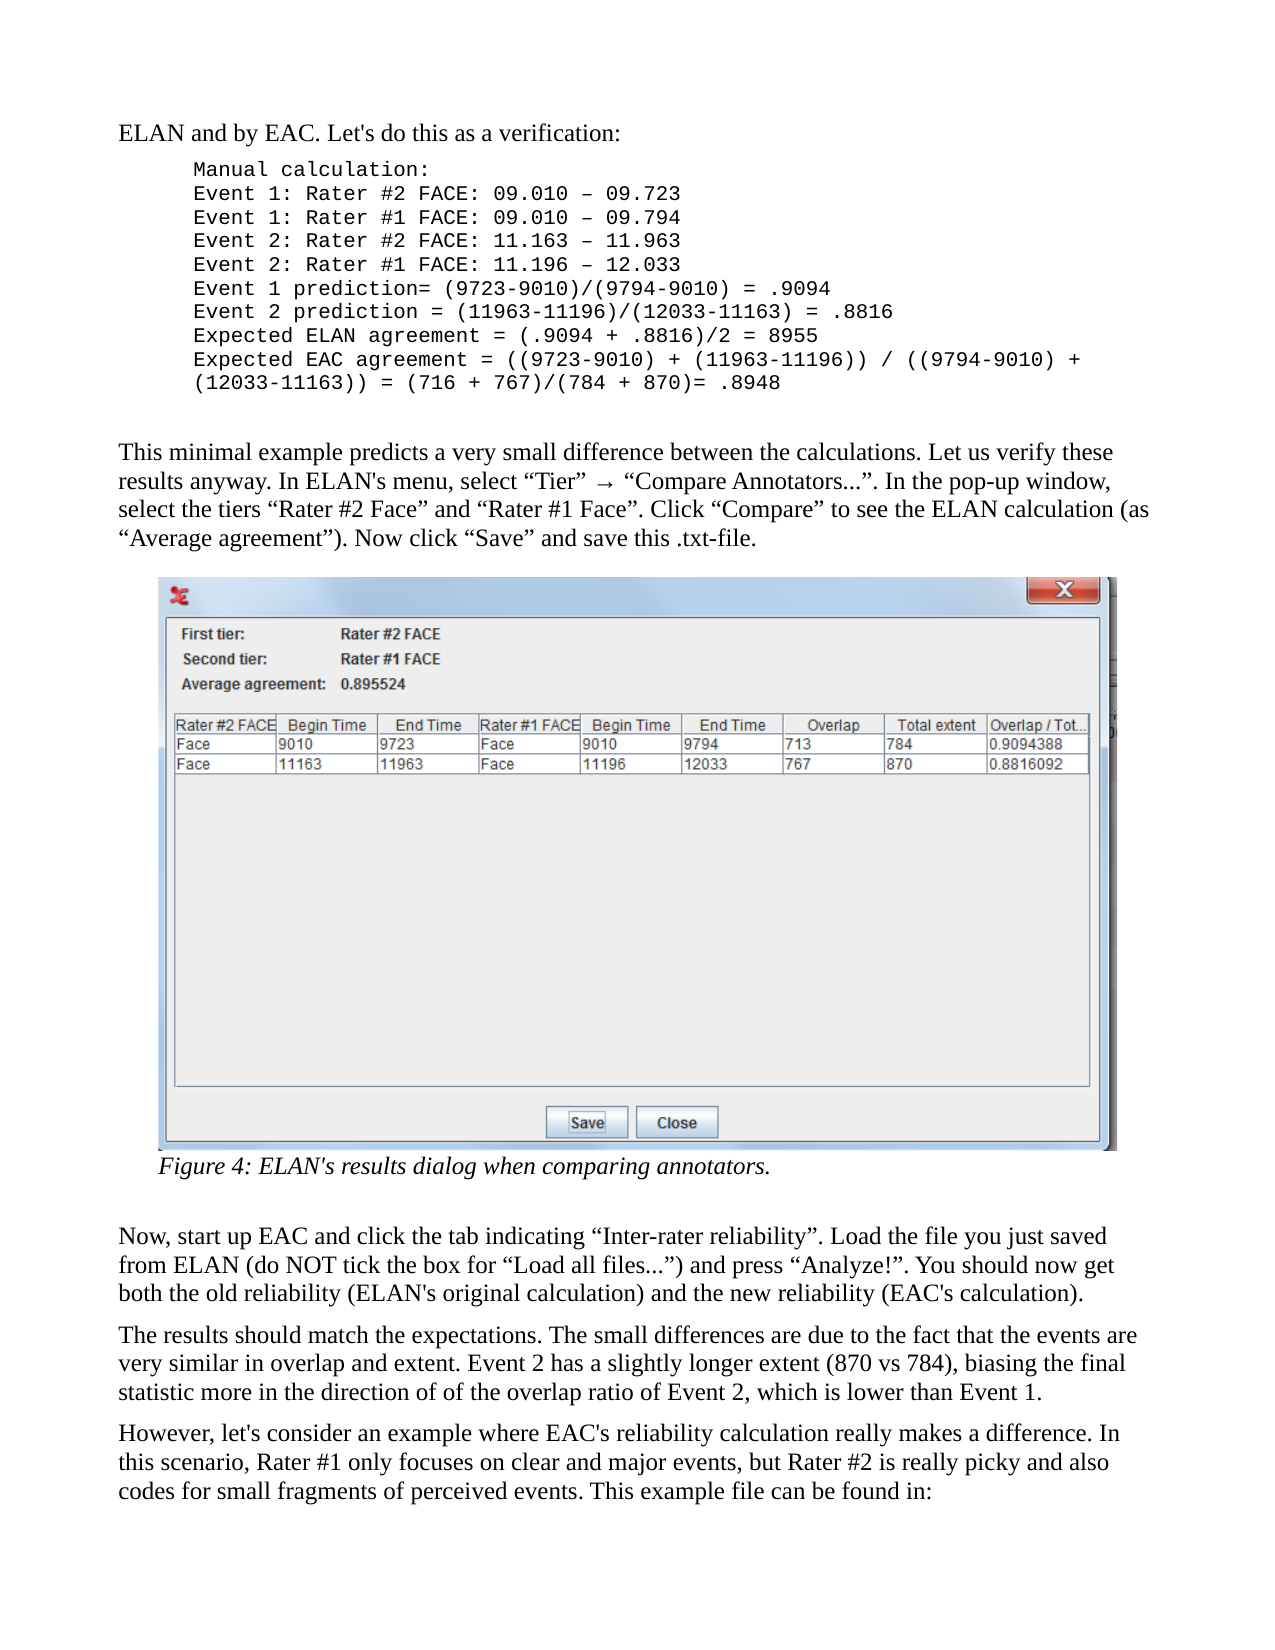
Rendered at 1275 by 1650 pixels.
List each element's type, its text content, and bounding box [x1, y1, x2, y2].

text Event 1: Rater #1 FACE: 09.010 – 09.794 [193, 207, 1157, 230]
text Expected EAC agreement = ((9723-9010) + (11963-11196)) / ((9794-9010) + (12033-11163)) = (716 + 767)/(784 + 870)= .8948 [193, 348, 1157, 396]
text Manual calculation: [193, 159, 1157, 183]
text The results should match the expectations. The small differences are due to the fact that the events are very similar in overlap and extent. Event 2 has a slightly longer extent (870 vs 784), biasing the final statistic more in the direction of of the overlap ratio of Event 2, which is lower than Event 1. [118, 1320, 1157, 1406]
text ELAN and by EAC. Let's do this as a verification: [118, 118, 1157, 147]
text Event 1: Rater #2 FACE: 09.010 – 09.723 [193, 183, 1157, 207]
text Expected ELAN agreement = (.9094 + .8816)/2 = 8955 [193, 325, 1157, 348]
text Event 2: Rater #1 FACE: 11.196 – 12.033 [193, 254, 1157, 278]
text This minimal example predicts a very small difference between the calculations. Let us verify these results anyway. In ELAN's menu, select “Tier” → “Compare Annotators...”. In the pop-up window, select the tiers “Rater #2 Face” and “Rater #1 Face”. Click “Compare” to see the ELAN calculation (as “Average agreement”). Now click “Save” and save this .txt-file. [118, 437, 1157, 552]
text However, let's consider an example where EAC's reliability calculation really makes a difference. In this scenario, Rater #1 only focuses on clear and major events, but Rater #2 is really picky and also codes for small fragments of perceived events. This example file can be found in: [118, 1418, 1157, 1505]
text Now, start up EAC and click the tab indicating “Inter-rater reliability”. Load the file you just saved from ELAN (do NOT tick the box for “Load all files...”) and press “Analyze!”. You should now get both the old reliability (ELAN's original calculation) and the new reliability (EAC's calculation). [118, 1221, 1157, 1307]
text Event 1 prediction= (9723-9010)/(9794-9010) = .9094 [193, 278, 1157, 301]
text Event 2: Rater #2 FACE: 11.163 – 11.963 [193, 230, 1157, 254]
text Event 2 prediction = (11963-11196)/(12033-11163) = .8816 [193, 301, 1157, 325]
picture [158, 577, 1118, 1151]
text Figure 4: ELAN's results dialog when comparing annotators. [158, 1151, 1117, 1180]
